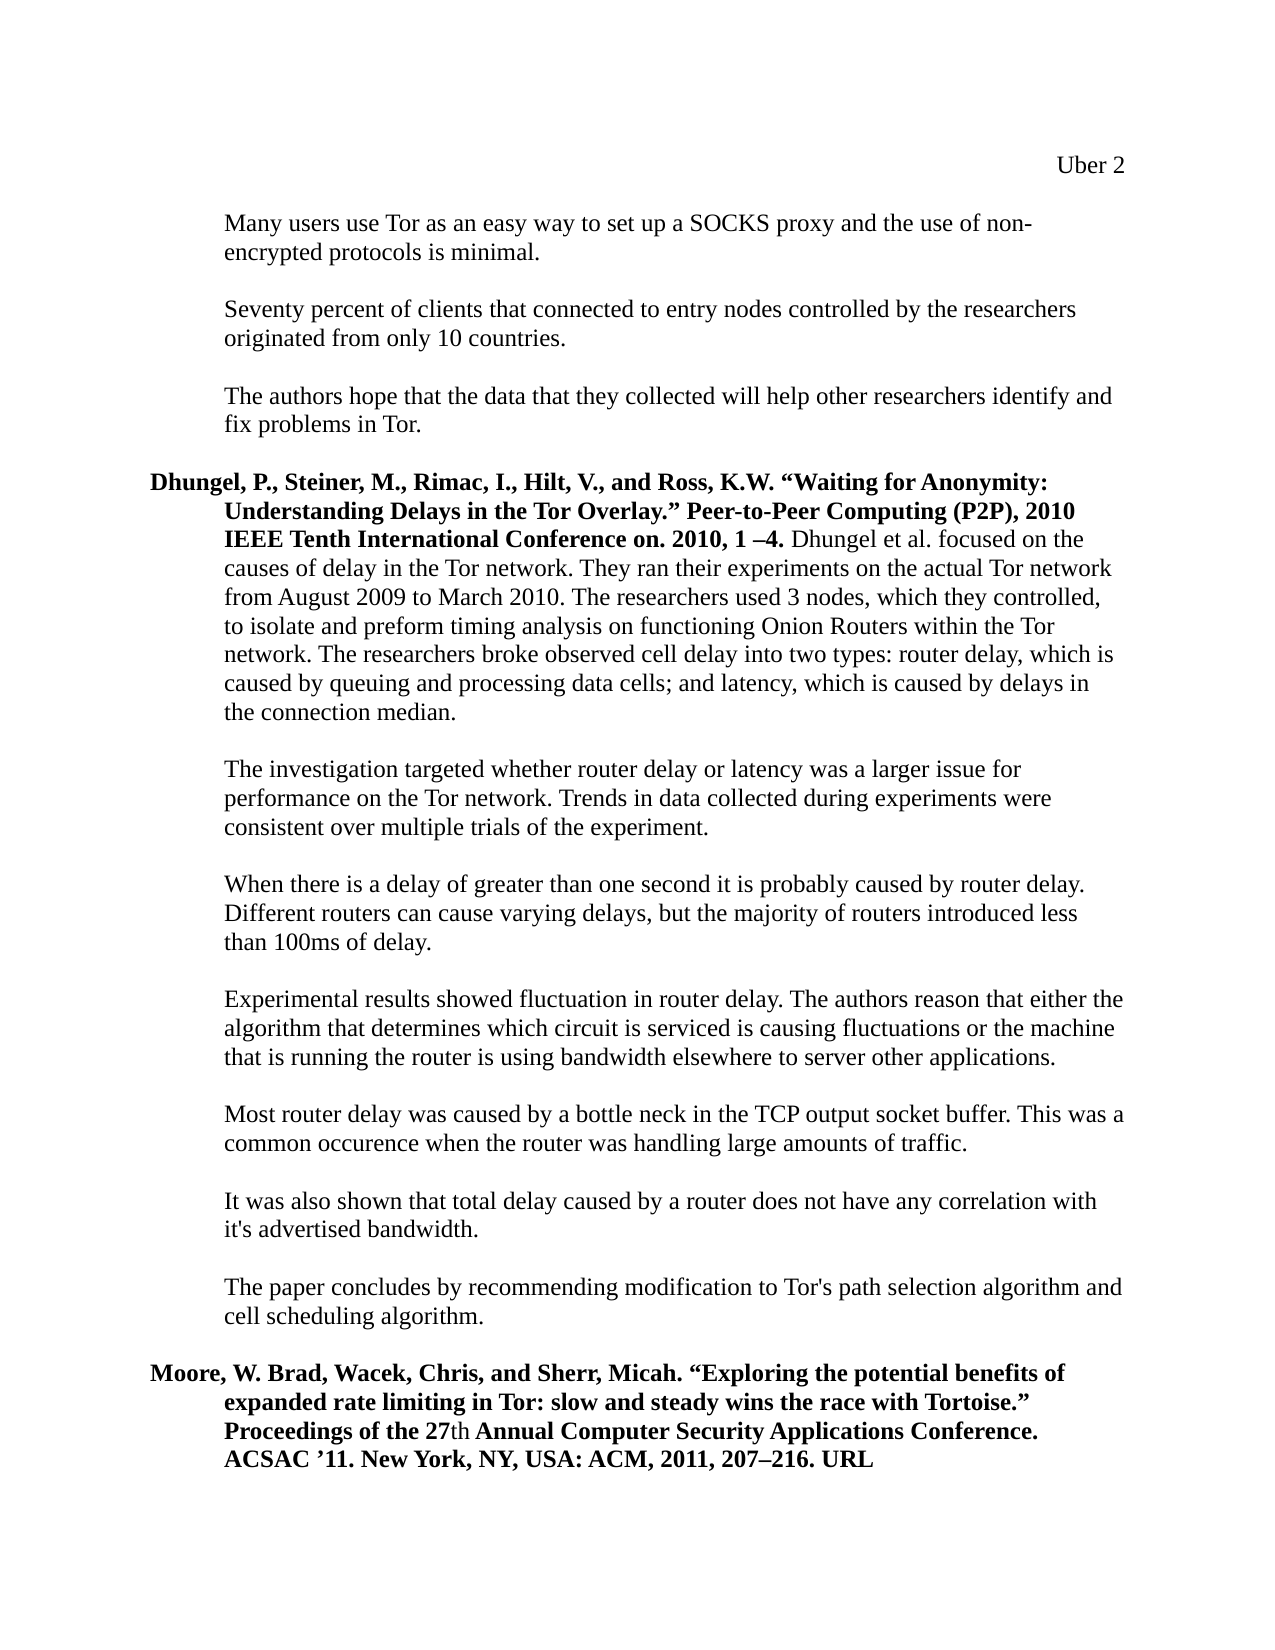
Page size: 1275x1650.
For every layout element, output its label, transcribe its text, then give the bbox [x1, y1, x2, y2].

text Dhungel, P., Steiner, M., Rimac, I., Hilt, V., and Ross, K.W. “Waiting for Anonymity: [150, 467, 1125, 496]
text The paper concludes by recommending modification to Tor's path selection algorithm and cell scheduling algorithm. [224, 1272, 1125, 1329]
text The authors hope that the data that they collected will help other researchers identify and fix problems in Tor. [224, 381, 1125, 438]
text Many users use Tor as an easy way to set up a SOCKS proxy and the use of non-encrypted protocols is minimal. [224, 208, 1125, 266]
text Experimental results showed fluctuation in router delay. The authors reason that either the algorithm that determines which circuit is serviced is causing fluctuations or the machine that is running the router is using bandwidth elsewhere to server other applications. [224, 984, 1125, 1071]
text Most router delay was caused by a bottle neck in the TCP output socket buffer. This was a common occurence when the router was handling large amounts of traffic. [224, 1099, 1125, 1157]
text Understanding Delays in the Tor Overlay.” Peer-to-Peer Computing (P2P), 2010 IEEE Tenth International Conference on. 2010, 1 –4. Dhungel et al. focused on the causes of delay in the Tor network. They ran their experiments on the actual Tor network from August 2009 to March 2010. The researchers used 3 nodes, which they controlled, to isolate and preform timing analysis on functioning Onion Routers within the Tor network. The researchers broke observed cell delay into two types: router delay, which is caused by queuing and processing data cells; and latency, which is caused by delays in the connection median. [224, 496, 1125, 726]
text The investigation targeted whether router delay or latency was a larger issue for performance on the Tor network. Trends in data collected during experiments were consistent over multiple trials of the experiment. [224, 754, 1125, 841]
text Moore, W. Brad, Wacek, Chris, and Sherr, Micah. “Exploring the potential benefits of [150, 1358, 1125, 1387]
text Seventy percent of clients that connected to entry nodes controlled by the researchers originated from only 10 countries. [224, 294, 1125, 352]
text When there is a delay of greater than one second it is probably caused by router delay. Different routers can cause varying delays, but the majority of routers introduced less than 100ms of delay. [224, 869, 1125, 956]
text It was also shown that total delay caused by a router does not have any correlation with it's advertised bandwidth. [224, 1186, 1125, 1243]
text expanded rate limiting in Tor: slow and steady wins the race with Tortoise.” Proceedings of the 27th Annual Computer Security Applications Conference. ACSAC ’11. New York, NY, USA: ACM, 2011, 207–216. URL [224, 1387, 1125, 1473]
